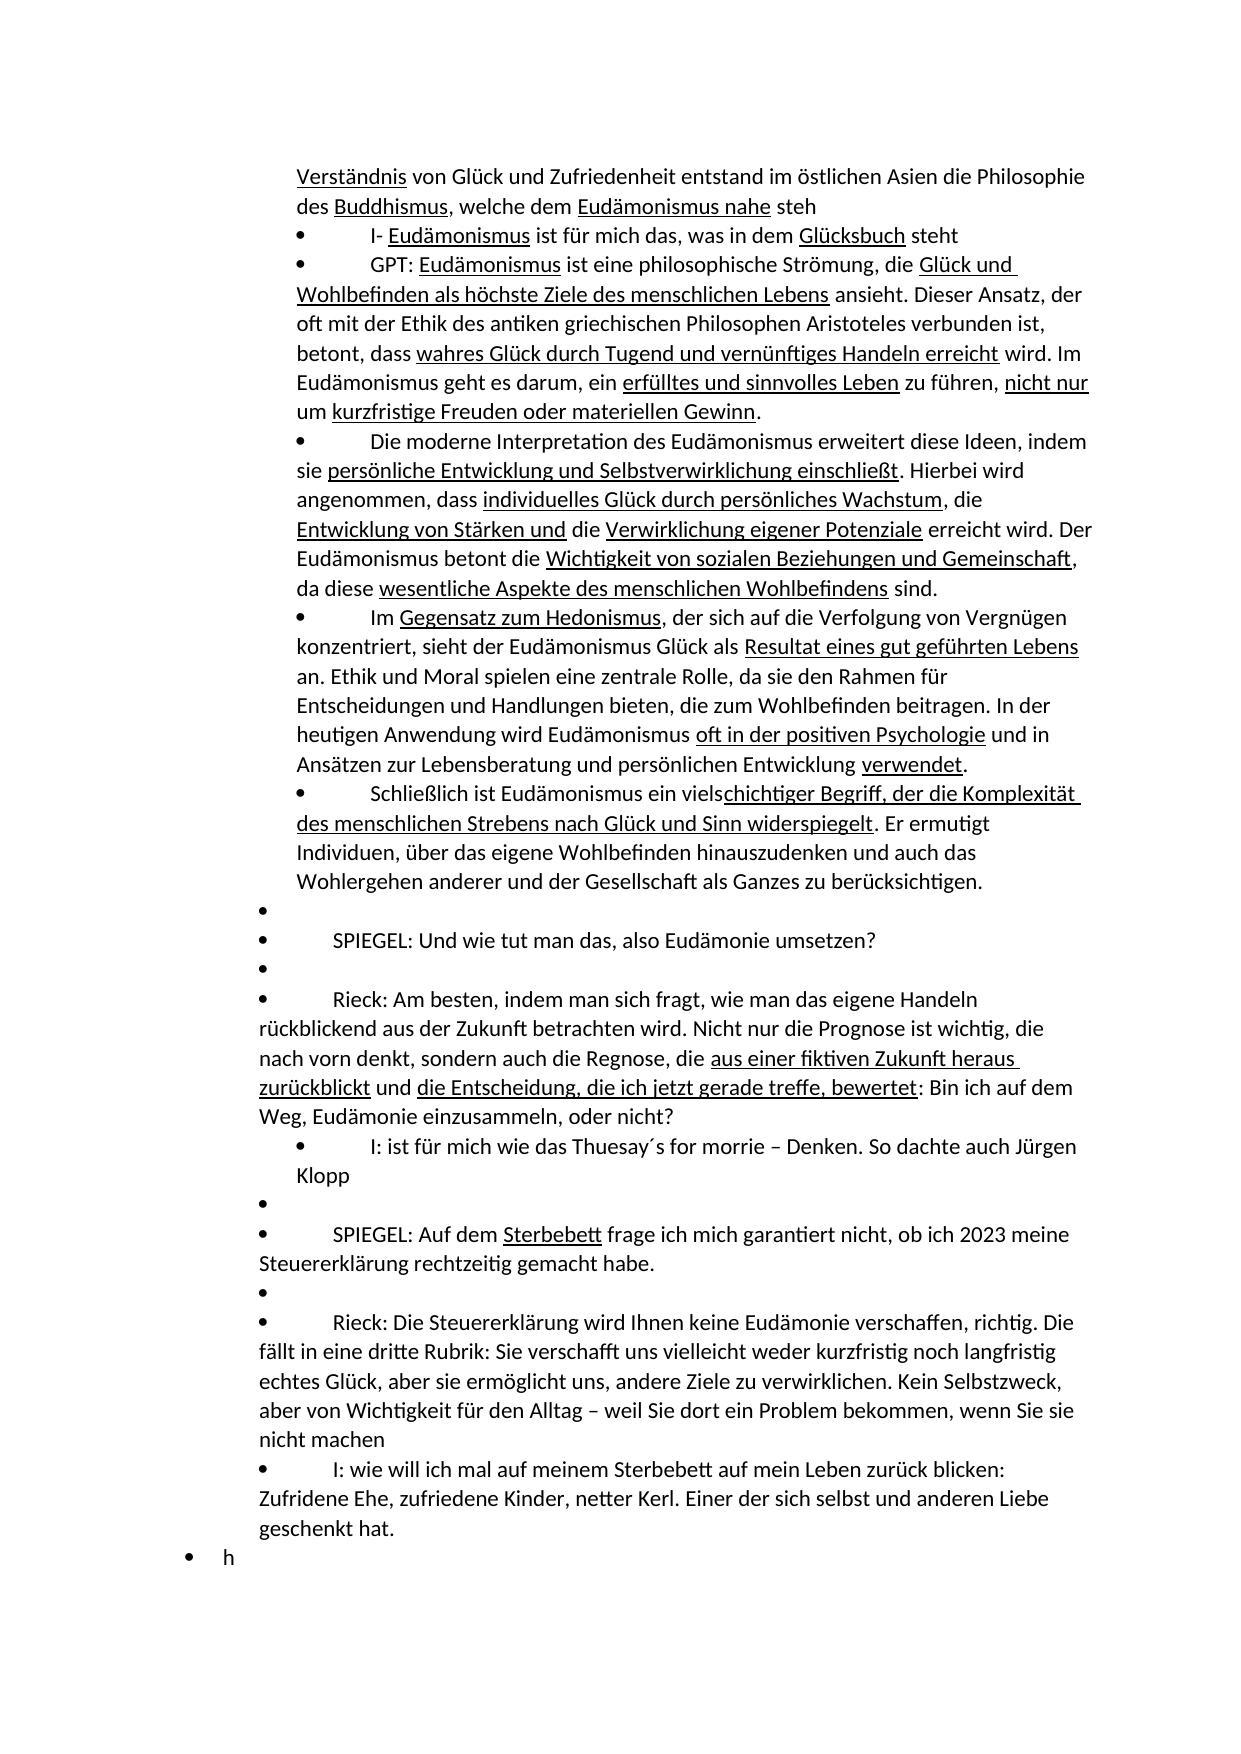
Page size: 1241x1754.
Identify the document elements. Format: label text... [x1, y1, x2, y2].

list I: wie will ich mal auf meinem Sterbebett auf mein Leben zurück blicken: Zufridene Ehe, zufriedene Kinder, netter Kerl. Einer der sich selbst und anderen Liebe geschenkt hat. [259, 1455, 1093, 1542]
list Rieck: Die Steuererklärung wird Ihnen keine Eudämonie verschaffen, richtig. Die fällt in eine dritte Rubrik: Sie verschafft uns vielleicht weder kurzfristig noch langfristig echtes Glück, aber sie ermöglicht uns, andere Ziele zu verwirklichen. Kein Selbstzweck, aber von Wichtigkeit für den Alltag – weil Sie dort ein Problem bekommen, wenn Sie sie nicht machen [259, 1308, 1093, 1454]
list h [185, 1543, 1093, 1571]
list Schließlich ist Eudämonismus ein vielschichtiger Begriff, der die Komplexität des menschlichen Strebens nach Glück und Sinn widerspiegelt. Er ermutigt Individuen, über das eigene Wohlbefinden hinauszudenken und auch das Wohlergehen anderer und der Gesellschaft als Ganzes zu berücksichtigen. [296, 779, 1093, 896]
list Verständnis von Glück und Zufriedenheit entstand im östlichen Asien die Philosophie des Buddhismus, welche dem Eudämonismus nahe steh [296, 162, 1093, 220]
list Im Gegensatz zum Hedonismus, der sich auf die Verfolgung von Vergnügen konzentriert, sieht der Eudämonismus Glück als Resultat eines gut geführten Lebens an. Ethik und Moral spielen eine zentrale Rolle, da sie den Rahmen für Entscheidungen und Handlungen bieten, die zum Wohlbefinden beitragen. In der heutigen Anwendung wird Eudämonismus oft in der positiven Psychologie und in Ansätzen zur Lebensberatung und persönlichen Entwicklung verwendet. [296, 603, 1093, 778]
list I: ist für mich wie das Thuesay´s for morrie – Denken. So dachte auch Jürgen Klopp [296, 1132, 1093, 1189]
list Rieck: Am besten, indem man sich fragt, wie man das eigene Handeln rückblickend aus der Zukunft betrachten wird. Nicht nur die Prognose ist wichtig, die nach vorn denkt, sondern auch die Regnose, die aus einer fiktiven Zukunft heraus zurückblickt und die Entscheidung, die ich jetzt gerade treffe, bewertet: Bin ich auf dem Weg, Eudämonie einzusammeln, oder nicht? [259, 985, 1093, 1131]
list I- Eudämonismus ist für mich das, was in dem Glücksbuch steht [296, 221, 1093, 249]
list Die moderne Interpretation des Eudämonismus erweitert diese Ideen, indem sie persönliche Entwicklung und Selbstverwirklichung einschließt. Hierbei wird angenommen, dass individuelles Glück durch persönliches Wachstum, die Entwicklung von Stärken und die Verwirklichung eigener Potenziale erreicht wird. Der Eudämonismus betont die Wichtigkeit von sozialen Beziehungen und Gemeinschaft, da diese wesentliche Aspekte des menschlichen Wohlbefindens sind. [296, 427, 1093, 602]
list SPIEGEL: Und wie tut man das, also Eudämonie umsetzen? [259, 926, 1093, 954]
list SPIEGEL: Auf dem Sterbebett frage ich mich garantiert nicht, ob ich 2023 meine Steuererklärung rechtzeitig gemacht habe. [259, 1220, 1093, 1277]
list GPT: Eudämonismus ist eine philosophische Strömung, die Glück und Wohlbefinden als höchste Ziele des menschlichen Lebens ansieht. Dieser Ansatz, der oft mit der Ethik des antiken griechischen Philosophen Aristoteles verbunden ist, betont, dass wahres Glück durch Tugend und vernünftiges Handeln erreicht wird. Im Eudämonismus geht es darum, ein erfülltes und sinnvolles Leben zu führen, nicht nur um kurzfristige Freuden oder materiellen Gewinn. [296, 251, 1093, 426]
